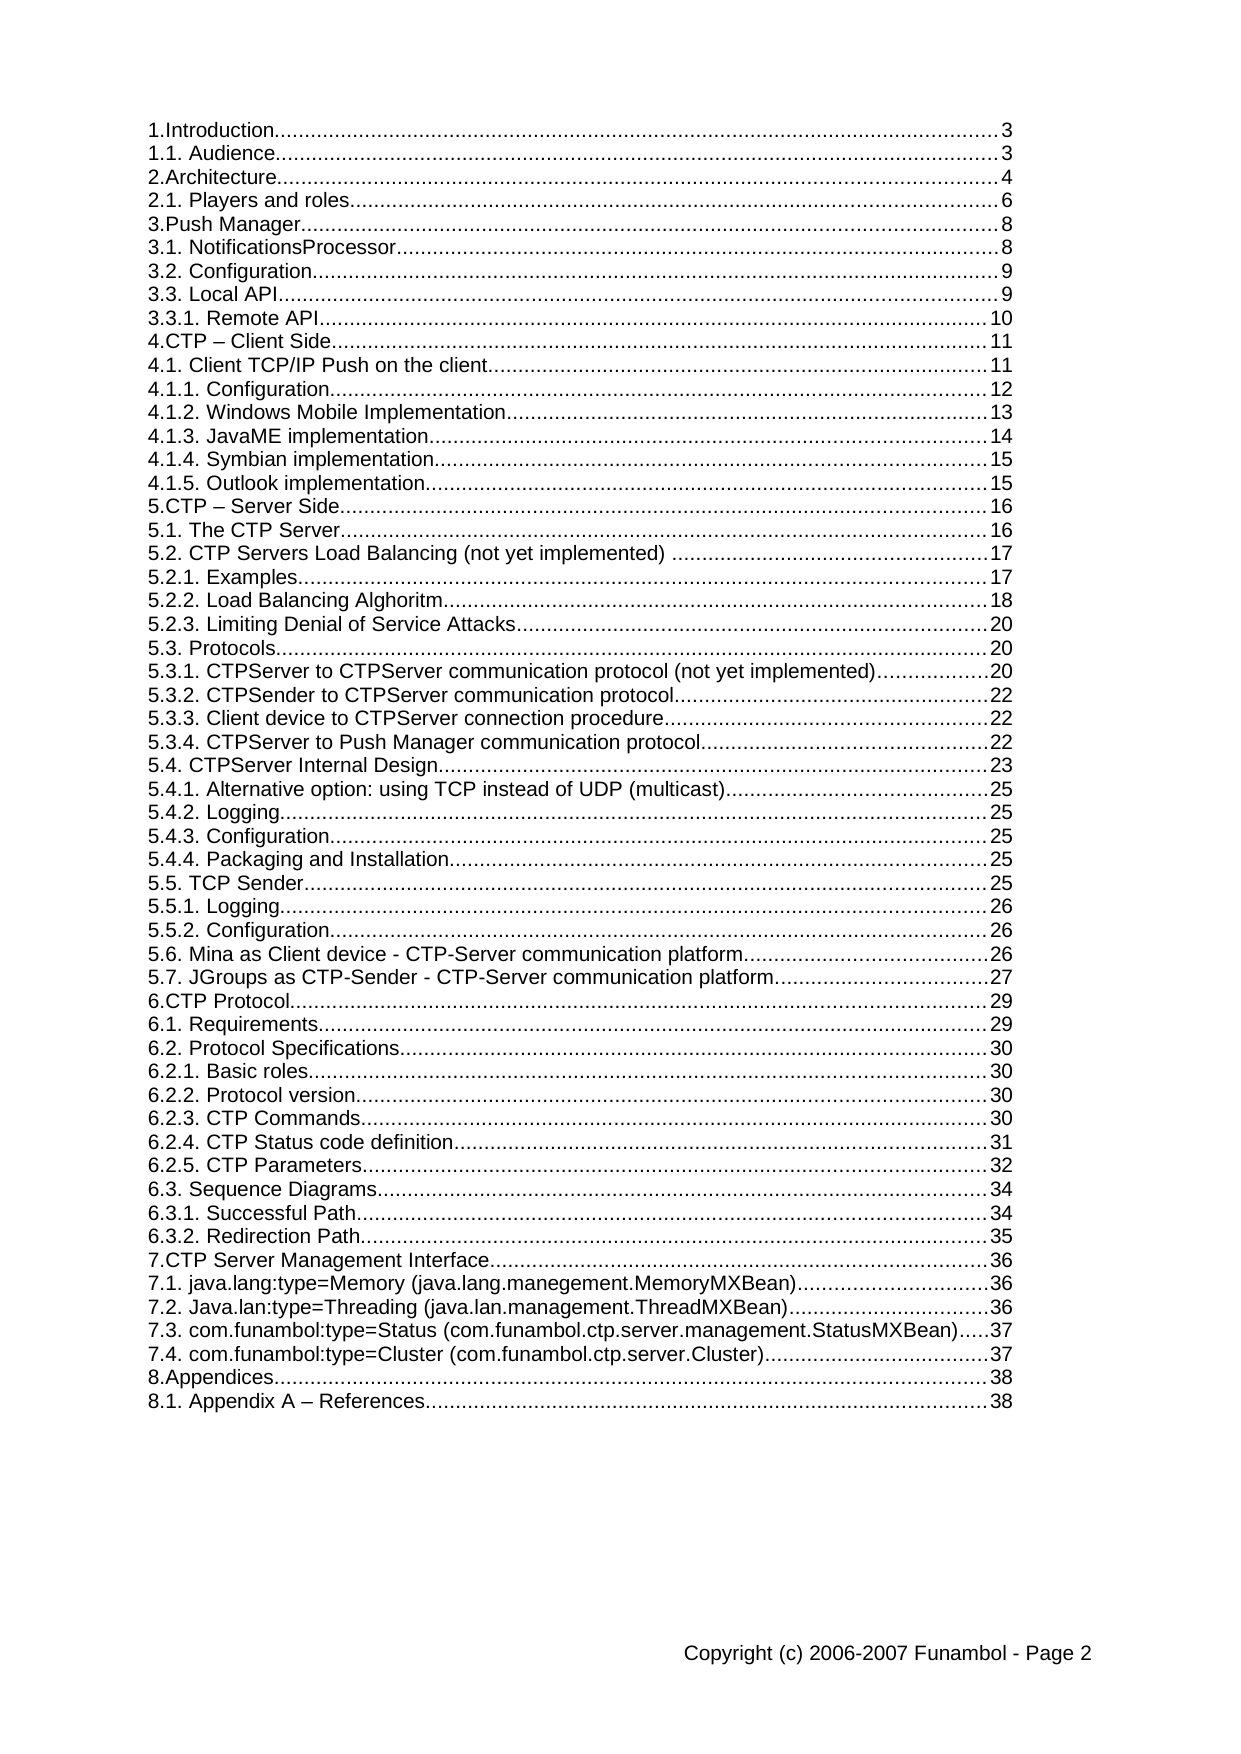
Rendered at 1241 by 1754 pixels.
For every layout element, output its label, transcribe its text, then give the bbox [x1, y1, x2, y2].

text 7.1. java.lang:type=Memory (java.lang.manegement.MemoryMXBean) 36 [148, 1272, 1093, 1295]
text 2.Architecture 4 [148, 165, 1093, 189]
text 1.Introduction 3 [148, 118, 1093, 142]
text 7.2. Java.lan:type=Threading (java.lan.management.ThreadMXBean) 36 [148, 1295, 1093, 1319]
text 5.2.2. Load Balancing Alghoritm 18 [148, 589, 1093, 612]
text 5.7. JGroups as CTP-Sender - CTP-Server communication platform. 27 [148, 966, 1093, 989]
text 4.1.3. JavaME implementation 14 [148, 424, 1093, 448]
text 4.1.5. Outlook implementation 15 [148, 471, 1093, 495]
text 5.4.4. Packaging and Installation 25 [148, 848, 1093, 871]
text 4.1.4. Symbian implementation 15 [148, 448, 1093, 471]
text 5.1. The CTP Server 16 [148, 518, 1093, 542]
text 6.3.1. Successful Path 34 [148, 1201, 1093, 1224]
text 5.2.3. Limiting Denial of Service Attacks 20 [148, 612, 1093, 636]
text 3.2. Configuration 9 [148, 259, 1093, 283]
text 6.1. Requirements 29 [148, 1013, 1093, 1036]
text 6.2.1. Basic roles 30 [148, 1060, 1093, 1083]
text 6.2.3. CTP Commands 30 [148, 1107, 1093, 1130]
text 3.Push Manager 8 [148, 212, 1093, 236]
text 2.1. Players and roles 6 [148, 189, 1093, 212]
text 6.2. Protocol Specifications 30 [148, 1036, 1093, 1060]
text 5.5.2. Configuration 26 [148, 918, 1093, 942]
text 4.CTP – Client Side 11 [148, 330, 1093, 353]
text 5.3. Protocols 20 [148, 636, 1093, 659]
text 5.3.4. CTPServer to Push Manager communication protocol 22 [148, 730, 1093, 754]
text 3.3.1. Remote API 10 [148, 306, 1093, 330]
text 5.4. CTPServer Internal Design 23 [148, 754, 1093, 777]
text 3.3. Local API 9 [148, 283, 1093, 306]
text 7.4. com.funambol:type=Cluster (com.funambol.ctp.server.Cluster) 37 [148, 1342, 1093, 1366]
text 4.1. Client TCP/IP Push on the client 11 [148, 353, 1093, 377]
text 5.6. Mina as Client device - CTP-Server communication platform. 26 [148, 942, 1093, 966]
text 5.4.3. Configuration 25 [148, 824, 1093, 848]
text 4.1.1. Configuration 12 [148, 377, 1093, 401]
text 5.2.1. Examples 17 [148, 565, 1093, 589]
text 5.3.3. Client device to CTPServer connection procedure 22 [148, 707, 1093, 730]
text 6.2.5. CTP Parameters 32 [148, 1154, 1093, 1177]
text 5.CTP – Server Side 16 [148, 495, 1093, 518]
text 1.1. Audience 3 [148, 142, 1093, 165]
text 8.Appendices 38 [148, 1366, 1093, 1389]
text 6.2.4. CTP Status code definition 31 [148, 1130, 1093, 1154]
text 6.3.2. Redirection Path 35 [148, 1224, 1093, 1248]
text 5.4.1. Alternative option: using TCP instead of UDP (multicast) 25 [148, 777, 1093, 801]
text 3.1. NotificationsProcessor 8 [148, 236, 1093, 259]
text 6.3. Sequence Diagrams 34 [148, 1177, 1093, 1201]
text 6.CTP Protocol 29 [148, 989, 1093, 1013]
text 6.2.2. Protocol version 30 [148, 1083, 1093, 1107]
text 5.3.1. CTPServer to CTPServer communication protocol (not yet implemented) 20 [148, 659, 1093, 683]
text 7.3. com.funambol:type=Status (com.funambol.ctp.server.management.StatusMXBean) 37 [148, 1319, 1093, 1342]
text 5.5. TCP Sender 25 [148, 871, 1093, 895]
text 5.2. CTP Servers Load Balancing (not yet implemented) 17 [148, 542, 1093, 565]
text 5.3.2. CTPSender to CTPServer communication protocol 22 [148, 683, 1093, 707]
text 5.5.1. Logging 26 [148, 895, 1093, 918]
text 5.4.2. Logging 25 [148, 801, 1093, 824]
text 7.CTP Server Management Interface 36 [148, 1248, 1093, 1272]
text 8.1. Appendix A – References 38 [148, 1389, 1093, 1413]
text 4.1.2. Windows Mobile Implementation 13 [148, 401, 1093, 424]
